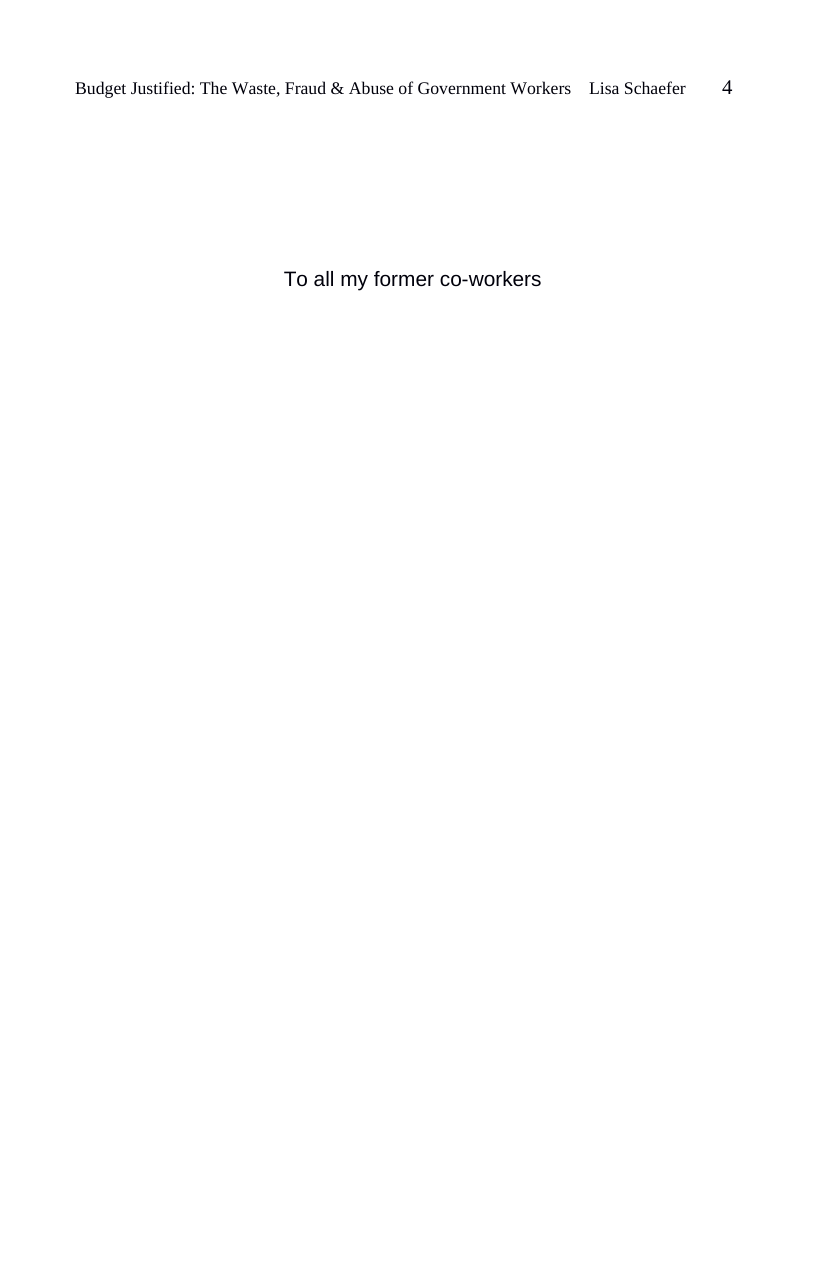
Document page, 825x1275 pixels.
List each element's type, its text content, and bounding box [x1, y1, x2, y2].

text To all my former co-workers [75, 267, 750, 291]
